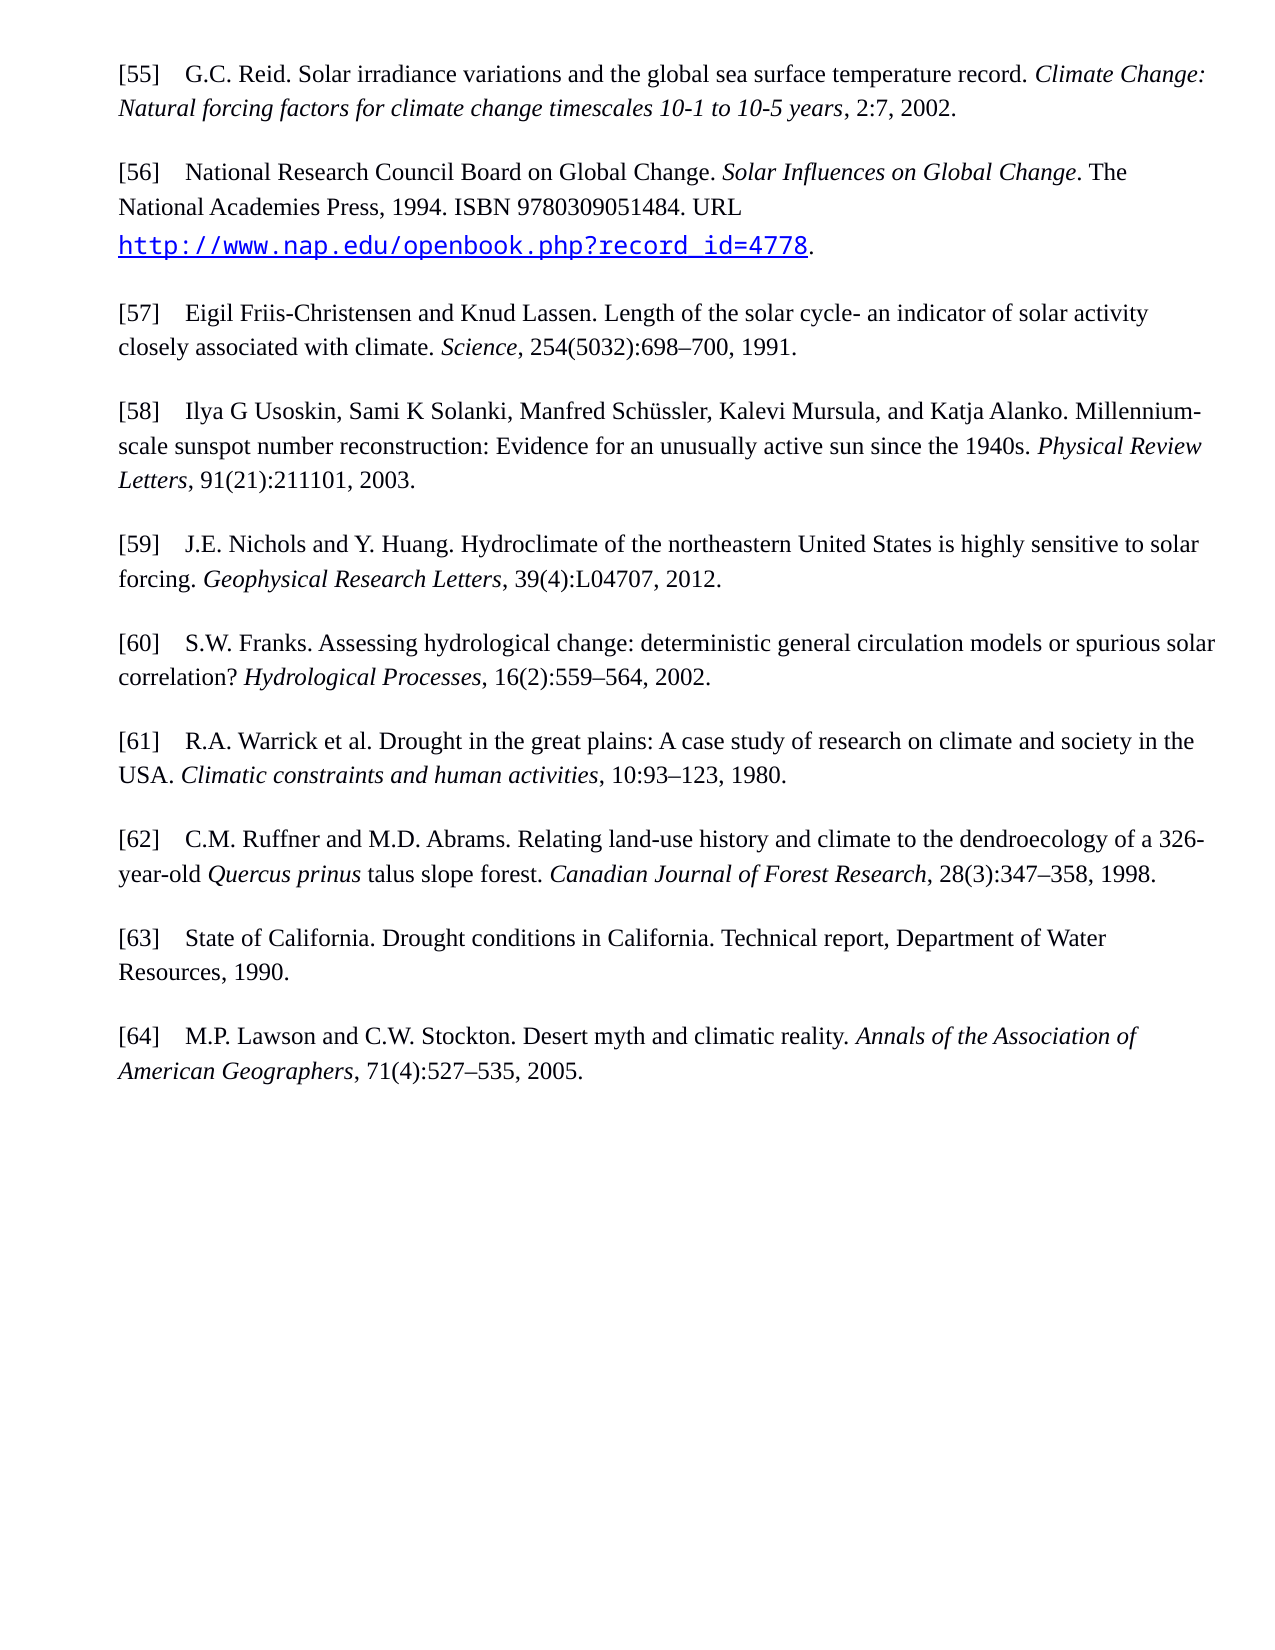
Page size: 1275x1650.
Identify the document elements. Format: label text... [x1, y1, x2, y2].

text [59] J.E. Nichols and Y. Huang. Hydroclimate of the northeastern United States is highly sensitive to solar forcing. Geophysical Research Letters, 39(4):L04707, 2012. [118, 529, 1216, 592]
text [55] G.C. Reid. Solar irradiance variations and the global sea surface temperature record. Climate Change: Natural forcing factors for climate change timescales 10-1 to 10-5 years, 2:7, 2002. [118, 59, 1216, 122]
text [63] State of California. Drought conditions in California. Technical report, Department of Water Resources, 1990. [118, 923, 1216, 986]
text [60] S.W. Franks. Assessing hydrological change: deterministic general circulation models or spurious solar correlation? Hydrological Processes, 16(2):559–564, 2002. [118, 628, 1216, 691]
text [56] National Research Council Board on Global Change. Solar Influences on Global Change. The National Academies Press, 1994. ISBN 9780309051484. URL http://www.nap.edu/openbook.php?record_id=4778. [118, 157, 1216, 262]
text [57] Eigil Friis-Christensen and Knud Lassen. Length of the solar cycle- an indicator of solar activity closely associated with climate. Science, 254(5032):698–700, 1991. [118, 298, 1216, 361]
text [61] R.A. Warrick et al. Drought in the great plains: A case study of research on climate and society in the USA. Climatic constraints and human activities, 10:93–123, 1980. [118, 726, 1216, 789]
text [64] M.P. Lawson and C.W. Stockton. Desert myth and climatic reality. Annals of the Association of American Geographers, 71(4):527–535, 2005. [118, 1021, 1216, 1084]
text [62] C.M. Ruffner and M.D. Abrams. Relating land-use history and climate to the dendroecology of a 326-year-old Quercus prinus talus slope forest. Canadian Journal of Forest Research, 28(3):347–358, 1998. [118, 824, 1216, 888]
text [58] Ilya G Usoskin, Sami K Solanki, Manfred Schüssler, Kalevi Mursula, and Katja Alanko. Millennium-scale sunspot number reconstruction: Evidence for an unusually active sun since the 1940s. Physical Review Letters, 91(21):211101, 2003. [118, 396, 1216, 494]
